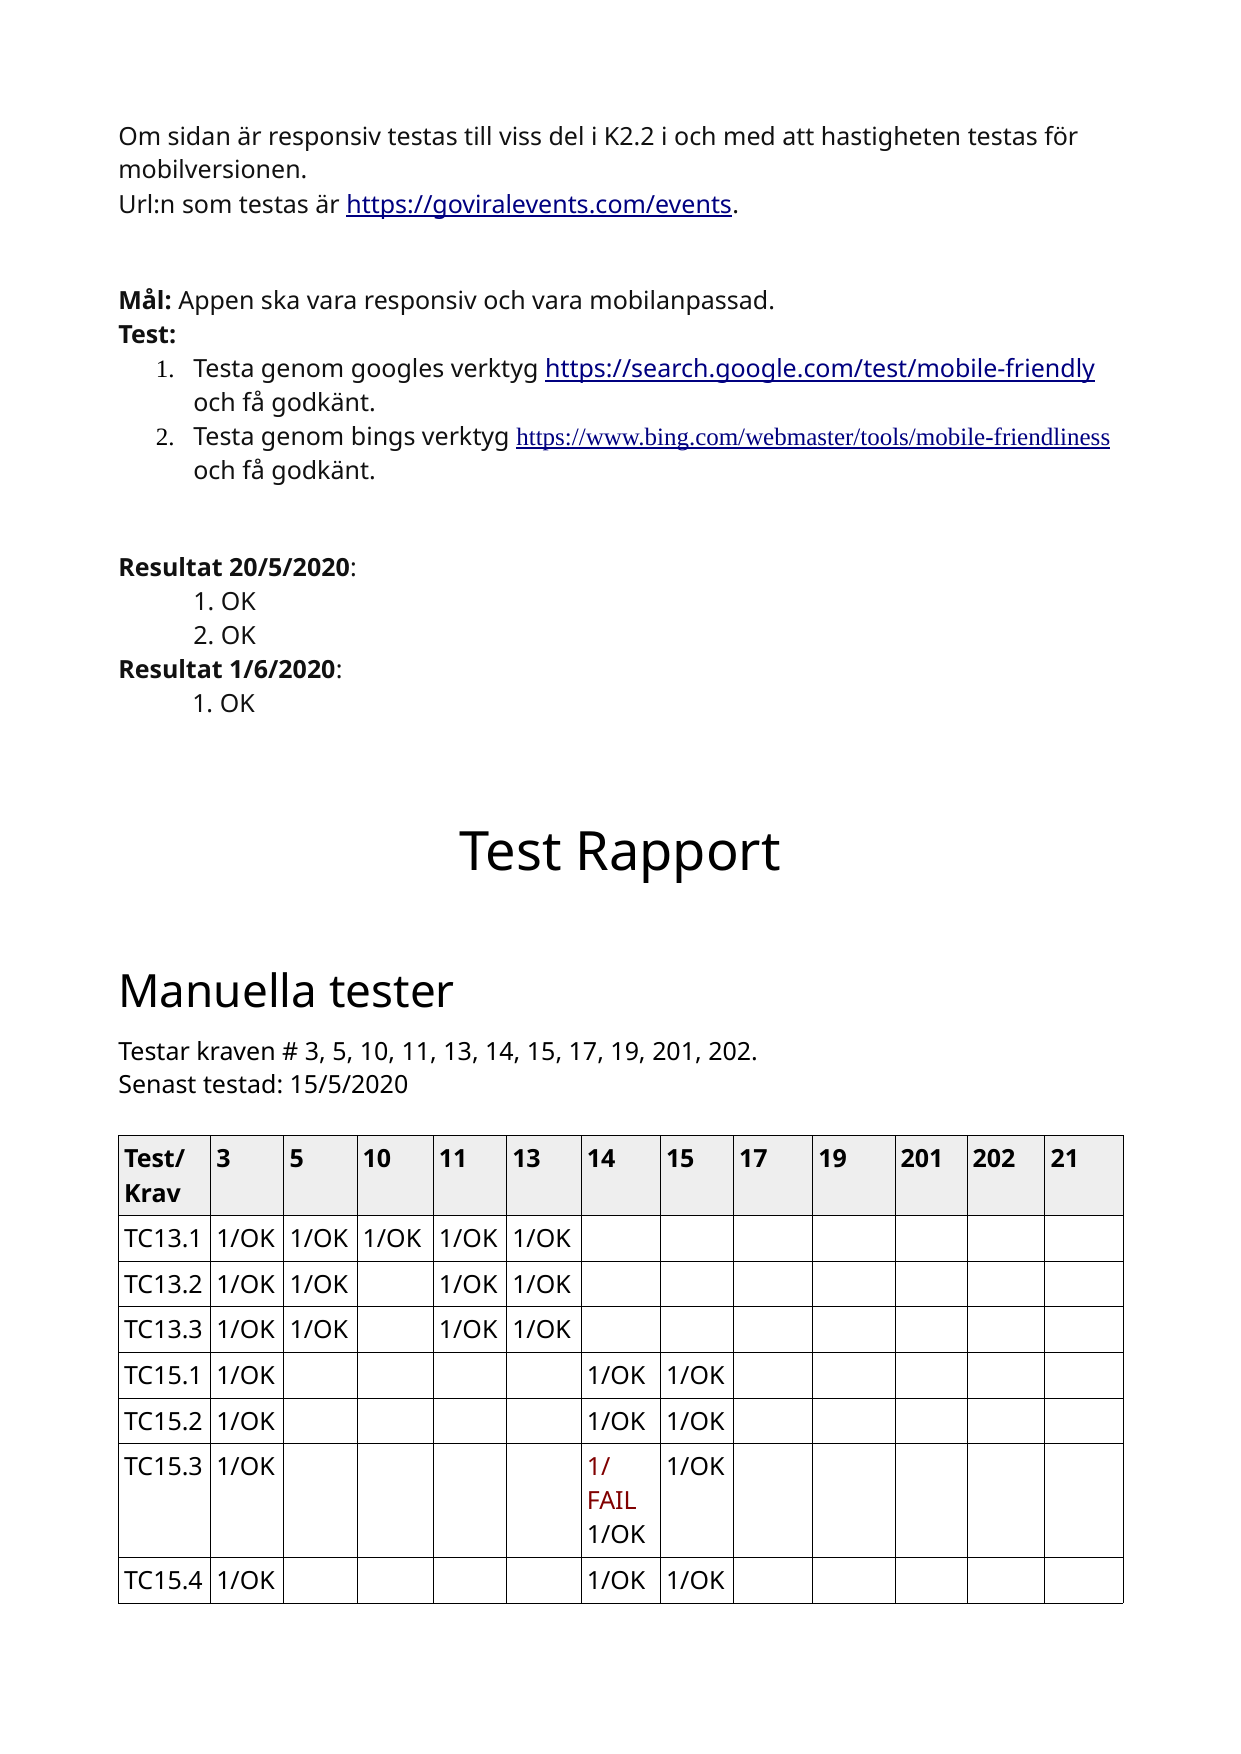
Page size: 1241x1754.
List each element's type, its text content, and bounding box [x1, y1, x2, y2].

table_cell 1/OK [661, 1353, 733, 1397]
table_cell [968, 1216, 1044, 1261]
table_cell [507, 1399, 581, 1443]
list 2. OK [156, 618, 1122, 652]
table_cell 1/OK [507, 1262, 581, 1306]
table_cell [968, 1262, 1044, 1306]
table_cell 1/OK [661, 1558, 733, 1602]
table_cell 1/OK [211, 1307, 283, 1352]
table_cell 1/OK [211, 1216, 283, 1261]
table_cell [813, 1558, 895, 1602]
table_cell 1/OK [211, 1262, 283, 1306]
text 1. OK [118, 686, 1122, 720]
table_cell [284, 1444, 357, 1557]
table_cell TC13.2 [119, 1262, 210, 1306]
subtitle Manuella tester [118, 958, 1122, 1021]
table_cell [434, 1444, 506, 1557]
table_cell [896, 1216, 967, 1261]
table_cell [358, 1399, 433, 1443]
table_header 21 [1045, 1136, 1123, 1215]
table_cell [582, 1216, 660, 1261]
table_cell [284, 1353, 357, 1397]
table_header 19 [813, 1136, 895, 1215]
table_cell 1/OK [661, 1399, 733, 1443]
list Testa genom bings verktyg https://www.bing.com/webmaster/tools/mobile-friendliness och få godkänt. [156, 419, 1122, 487]
table_cell [734, 1307, 812, 1352]
table_cell 1/OK [507, 1307, 581, 1352]
table_cell [582, 1262, 660, 1306]
table_cell [507, 1558, 581, 1602]
table_cell 1/OK [284, 1216, 357, 1261]
table_cell [813, 1399, 895, 1443]
text Resultat 20/5/2020: [118, 549, 1122, 583]
table_cell 1/OK [358, 1216, 433, 1261]
table_cell [434, 1353, 506, 1397]
table_header 201 [896, 1136, 967, 1215]
table_cell 1/OK [211, 1444, 283, 1557]
table_cell TC15.2 [119, 1399, 210, 1443]
table_cell [507, 1353, 581, 1397]
table_header 5 [284, 1136, 357, 1215]
text Senast testad: 15/5/2020 [118, 1067, 1122, 1101]
table_cell [896, 1399, 967, 1443]
table_cell [813, 1444, 895, 1557]
table_cell [1045, 1558, 1123, 1602]
table_cell [734, 1399, 812, 1443]
table_cell [582, 1307, 660, 1352]
table_cell 1/OK [582, 1353, 660, 1397]
table_cell [1045, 1399, 1123, 1443]
table_cell [1045, 1307, 1123, 1352]
table_cell TC13.1 [119, 1216, 210, 1261]
list Testa genom googles verktyg https://search.google.com/test/mobile-friendly och få godkänt. [156, 351, 1122, 419]
table_cell [1045, 1353, 1123, 1397]
table_header 17 [734, 1136, 812, 1215]
table_cell [813, 1262, 895, 1306]
table_cell [734, 1558, 812, 1602]
text Test: [118, 317, 1122, 351]
table_cell 1/OK [434, 1307, 506, 1352]
table_cell [813, 1353, 895, 1397]
table_cell [358, 1353, 433, 1397]
table_cell [434, 1558, 506, 1602]
table_cell [813, 1307, 895, 1352]
table_cell [896, 1262, 967, 1306]
table_cell [1045, 1444, 1123, 1557]
table_header 11 [434, 1136, 506, 1215]
list 1. OK [156, 583, 1122, 618]
table_cell [661, 1216, 733, 1261]
table_cell TC15.3 [119, 1444, 210, 1557]
table_cell 1/OK [211, 1353, 283, 1397]
table_cell [968, 1399, 1044, 1443]
table_cell 1/OK [661, 1444, 733, 1557]
table_cell [358, 1444, 433, 1557]
table_cell 1/OK [582, 1399, 660, 1443]
table_cell [734, 1262, 812, 1306]
table_header 15 [661, 1136, 733, 1215]
table_cell TC13.3 [119, 1307, 210, 1352]
table_cell 1/OK [211, 1399, 283, 1443]
text Testar kraven # 3, 5, 10, 11, 13, 14, 15, 17, 19, 201, 202. [118, 1033, 1122, 1067]
table_cell [284, 1399, 357, 1443]
table_cell 1/OK [582, 1558, 660, 1602]
table_cell TC15.4 [119, 1558, 210, 1602]
table_cell [734, 1216, 812, 1261]
subtitle Test Rapport [118, 813, 1122, 887]
table_header 14 [582, 1136, 660, 1215]
table_cell [734, 1353, 812, 1397]
table_cell [968, 1558, 1044, 1602]
table_cell [896, 1444, 967, 1557]
text Resultat 1/6/2020: [118, 652, 1122, 686]
table_cell TC15.1 [119, 1353, 210, 1397]
table_cell [284, 1558, 357, 1602]
text Mål: Appen ska vara responsiv och vara mobilanpassad. [118, 283, 1122, 317]
table_cell [896, 1558, 967, 1602]
table_cell 1/FAIL 1/OK [582, 1444, 660, 1557]
table_cell [661, 1262, 733, 1306]
table_cell 1/OK [434, 1262, 506, 1306]
text Om sidan är responsiv testas till viss del i K2.2 i och med att hastigheten testas för mobilversionen. [118, 118, 1122, 186]
table_header Test/Krav [119, 1136, 210, 1215]
table_header 13 [507, 1136, 581, 1215]
table_header 10 [358, 1136, 433, 1215]
text Url:n som testas är https://goviralevents.com/events. [118, 186, 1122, 220]
table_cell [661, 1307, 733, 1352]
table_cell [896, 1307, 967, 1352]
table_cell 1/OK [211, 1558, 283, 1602]
table_cell [358, 1558, 433, 1602]
table_header 3 [211, 1136, 283, 1215]
table_cell 1/OK [284, 1262, 357, 1306]
table_cell [968, 1444, 1044, 1557]
table_cell [358, 1307, 433, 1352]
table_cell [896, 1353, 967, 1397]
table_header 202 [968, 1136, 1044, 1215]
table_cell [1045, 1262, 1123, 1306]
table_cell [1045, 1216, 1123, 1261]
table_cell [968, 1307, 1044, 1352]
table_cell 1/OK [507, 1216, 581, 1261]
table_cell [507, 1444, 581, 1557]
table_cell 1/OK [284, 1307, 357, 1352]
table_cell [968, 1353, 1044, 1397]
table_cell [358, 1262, 433, 1306]
table_cell 1/OK [434, 1216, 506, 1261]
table_cell [813, 1216, 895, 1261]
table_cell [734, 1444, 812, 1557]
table_cell [434, 1399, 506, 1443]
